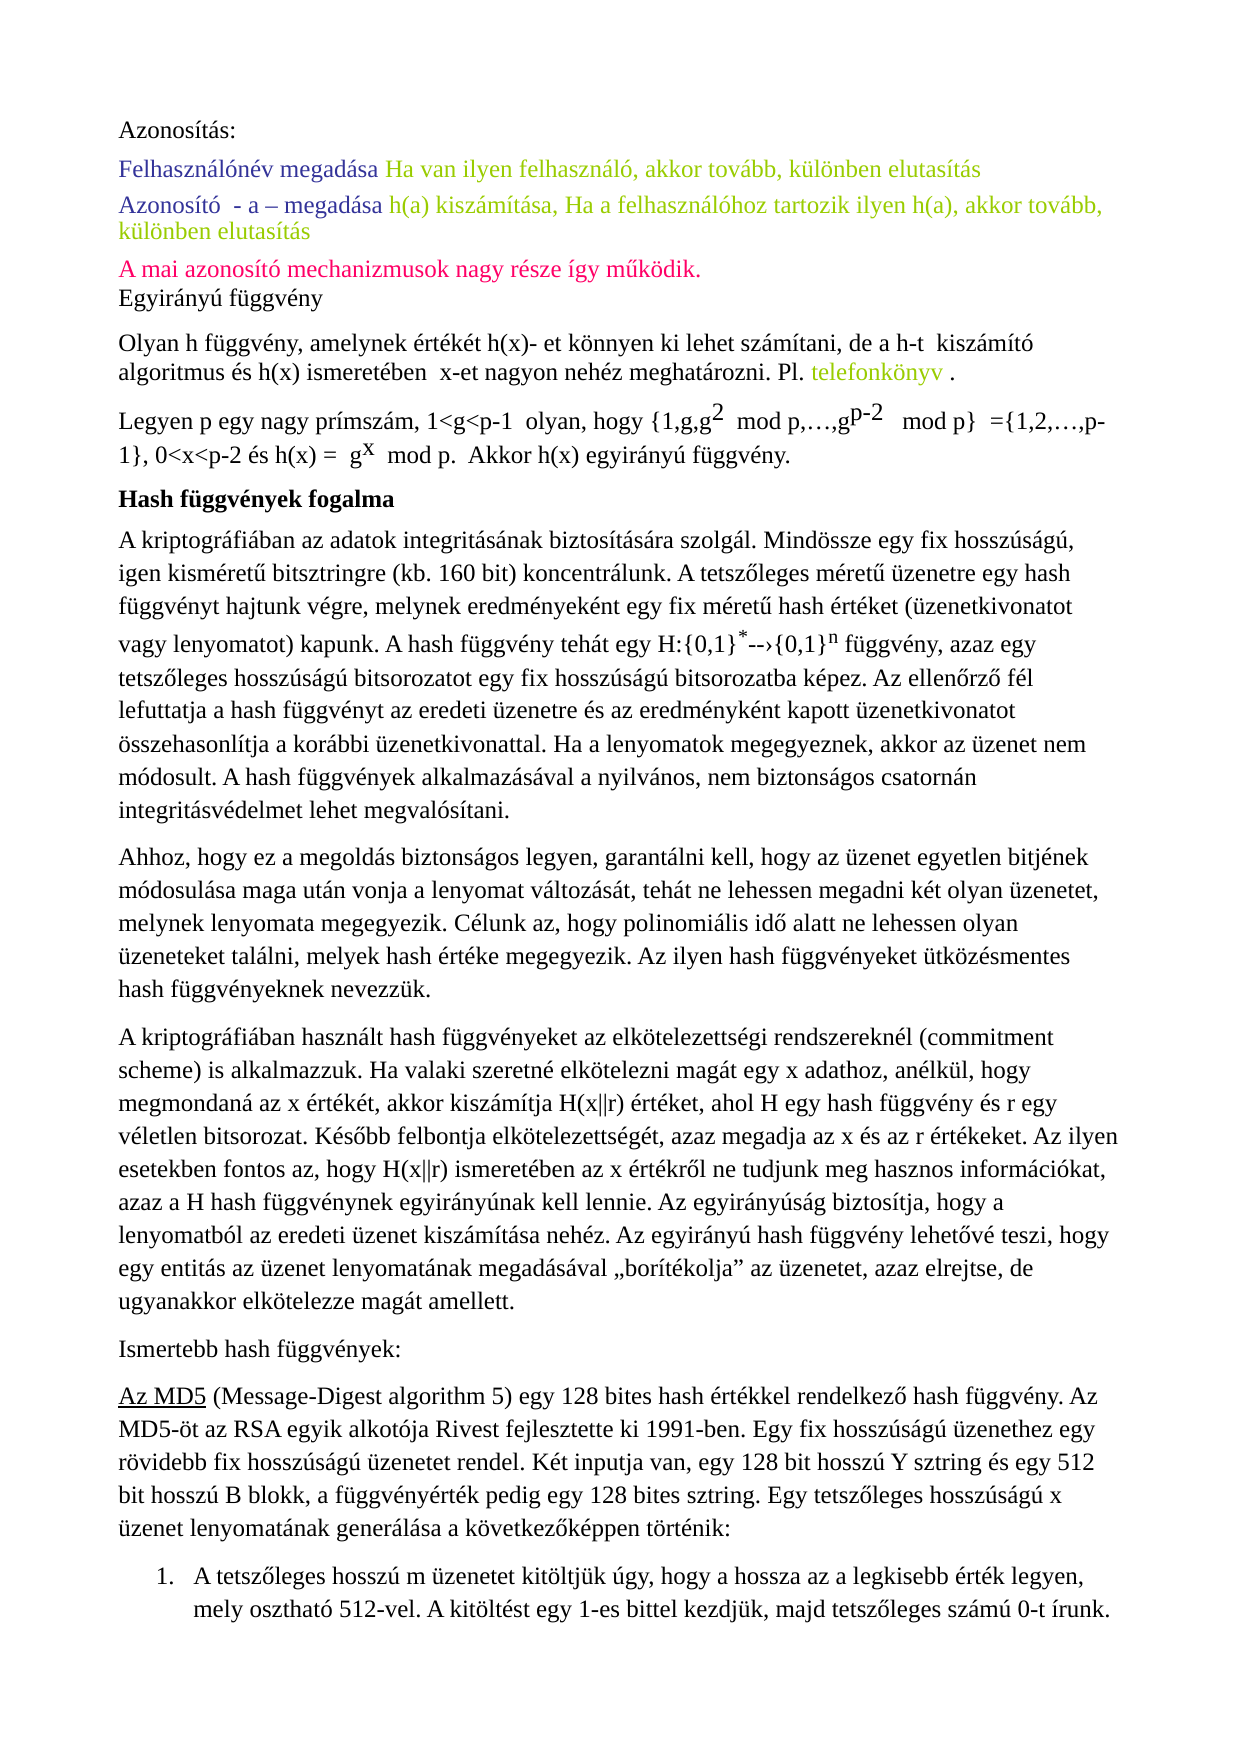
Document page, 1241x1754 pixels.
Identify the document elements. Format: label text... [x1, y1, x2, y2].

text Egyirányú függvény [118, 283, 1122, 312]
text Az MD5 (Message-Digest algorithm 5) egy 128 bites hash értékkel rendelkező hash függvény. Az MD5-öt az RSA egyik alkotója Rivest fejlesztette ki 1991-ben. Egy fix hosszúságú üzenethez egy rövidebb fix hosszúságú üzenetet rendel. Két inputja van, egy 128 bit hosszú Y sztring és egy 512 bit hosszú B blokk, a függvényérték pedig egy 128 bites sztring. Egy tetszőleges hosszúságú x üzenet lenyomatának generálása a következőképpen történik: [118, 1381, 1122, 1542]
text Azonosító - a – megadása h(a) kiszámítása, Ha a felhasználóhoz tartozik ilyen h(a), akkor tovább, különben elutasítás [118, 193, 1122, 244]
text Olyan h függvény, amelynek értékét h(x)- et könnyen ki lehet számítani, de a h-t kiszámító algoritmus és h(x) ismeretében x-et nagyon nehéz meghatározni. Pl. telefonkönyv . [118, 328, 1122, 386]
subtitle Hash függvények fogalma [118, 484, 1122, 512]
text A mai azonosító mechanizmusok nagy része így működik. [118, 257, 1122, 283]
text A kriptográfiában használt hash függvényeket az elkötelezettségi rendszereknél (commitment scheme) is alkalmazzuk. Ha valaki szeretné elkötelezni magát egy x adathoz, anélkül, hogy megmondaná az x értékét, akkor kiszámítja H(x||r) értéket, ahol H egy hash függvény és r egy véletlen bitsorozat. Később felbontja elkötelezettségét, azaz megadja az x és az r értékeket. Az ilyen esetekben fontos az, hogy H(x||r) ismeretében az x értékről ne tudjunk meg hasznos információkat, azaz a H hash függvénynek egyirányúnak kell lennie. Az egyirányúság biztosítja, hogy a lenyomatból az eredeti üzenet kiszámítása nehéz. Az egyirányú hash függvény lehetővé teszi, hogy egy entitás az üzenet lenyomatának megadásával „borítékolja” az üzenetet, azaz elrejtse, de ugyanakkor elkötelezze magát amellett. [118, 1022, 1122, 1315]
text Azonosítás: [118, 118, 1122, 144]
text Ismertebb hash függvények: [118, 1334, 1122, 1362]
text Felhasználónév megadása Ha van ilyen felhasználó, akkor tovább, különben elutasítás [118, 156, 1122, 182]
text Legyen p egy nagy prímszám, 1<g<p-1 olyan, hogy {1,g,g2 mod p,…,gp-2 mod p} ={1,2,…,p-1}, 0<x<p-2 és h(x) = gx mod p. Akkor h(x) egyirányú függvény. [118, 402, 1122, 469]
text A kriptográfiában az adatok integritásának biztosítására szolgál. Mindössze egy fix hosszúságú, igen kisméretű bitsztringre (kb. 160 bit) koncentrálunk. A tetszőleges méretű üzenetre egy hash függvényt hajtunk végre, melynek eredményeként egy fix méretű hash értéket (üzenetkivonatot vagy lenyomatot) kapunk. A hash függvény tehát egy H:{0,1}*--›{0,1}n függvény, azaz egy tetszőleges hosszúságú bitsorozatot egy fix hosszúságú bitsorozatba képez. Az ellenőrző fél lefuttatja a hash függvényt az eredeti üzenetre és az eredményként kapott üzenetkivonatot összehasonlítja a korábbi üzenetkivonattal. Ha a lenyomatok megegyeznek, akkor az üzenet nem módosult. A hash függvények alkalmazásával a nyilvános, nem biztonságos csatornán integritásvédelmet lehet megvalósítani. [118, 525, 1122, 823]
list A tetszőleges hosszú m üzenetet kitöltjük úgy, hogy a hossza az a legkisebb érték legyen, mely osztható 512-vel. A kitöltést egy 1-es bittel kezdjük, majd tetszőleges számú 0-t írunk. [156, 1561, 1122, 1623]
text Ahhoz, hogy ez a megoldás biztonságos legyen, garantálni kell, hogy az üzenet egyetlen bitjének módosulása maga után vonja a lenyomat változását, tehát ne lehessen megadni két olyan üzenetet, melynek lenyomata megegyezik. Célunk az, hogy polinomiális idő alatt ne lehessen olyan üzeneteket találni, melyek hash értéke megegyezik. Az ilyen hash függvényeket ütközésmentes hash függvényeknek nevezzük. [118, 842, 1122, 1003]
